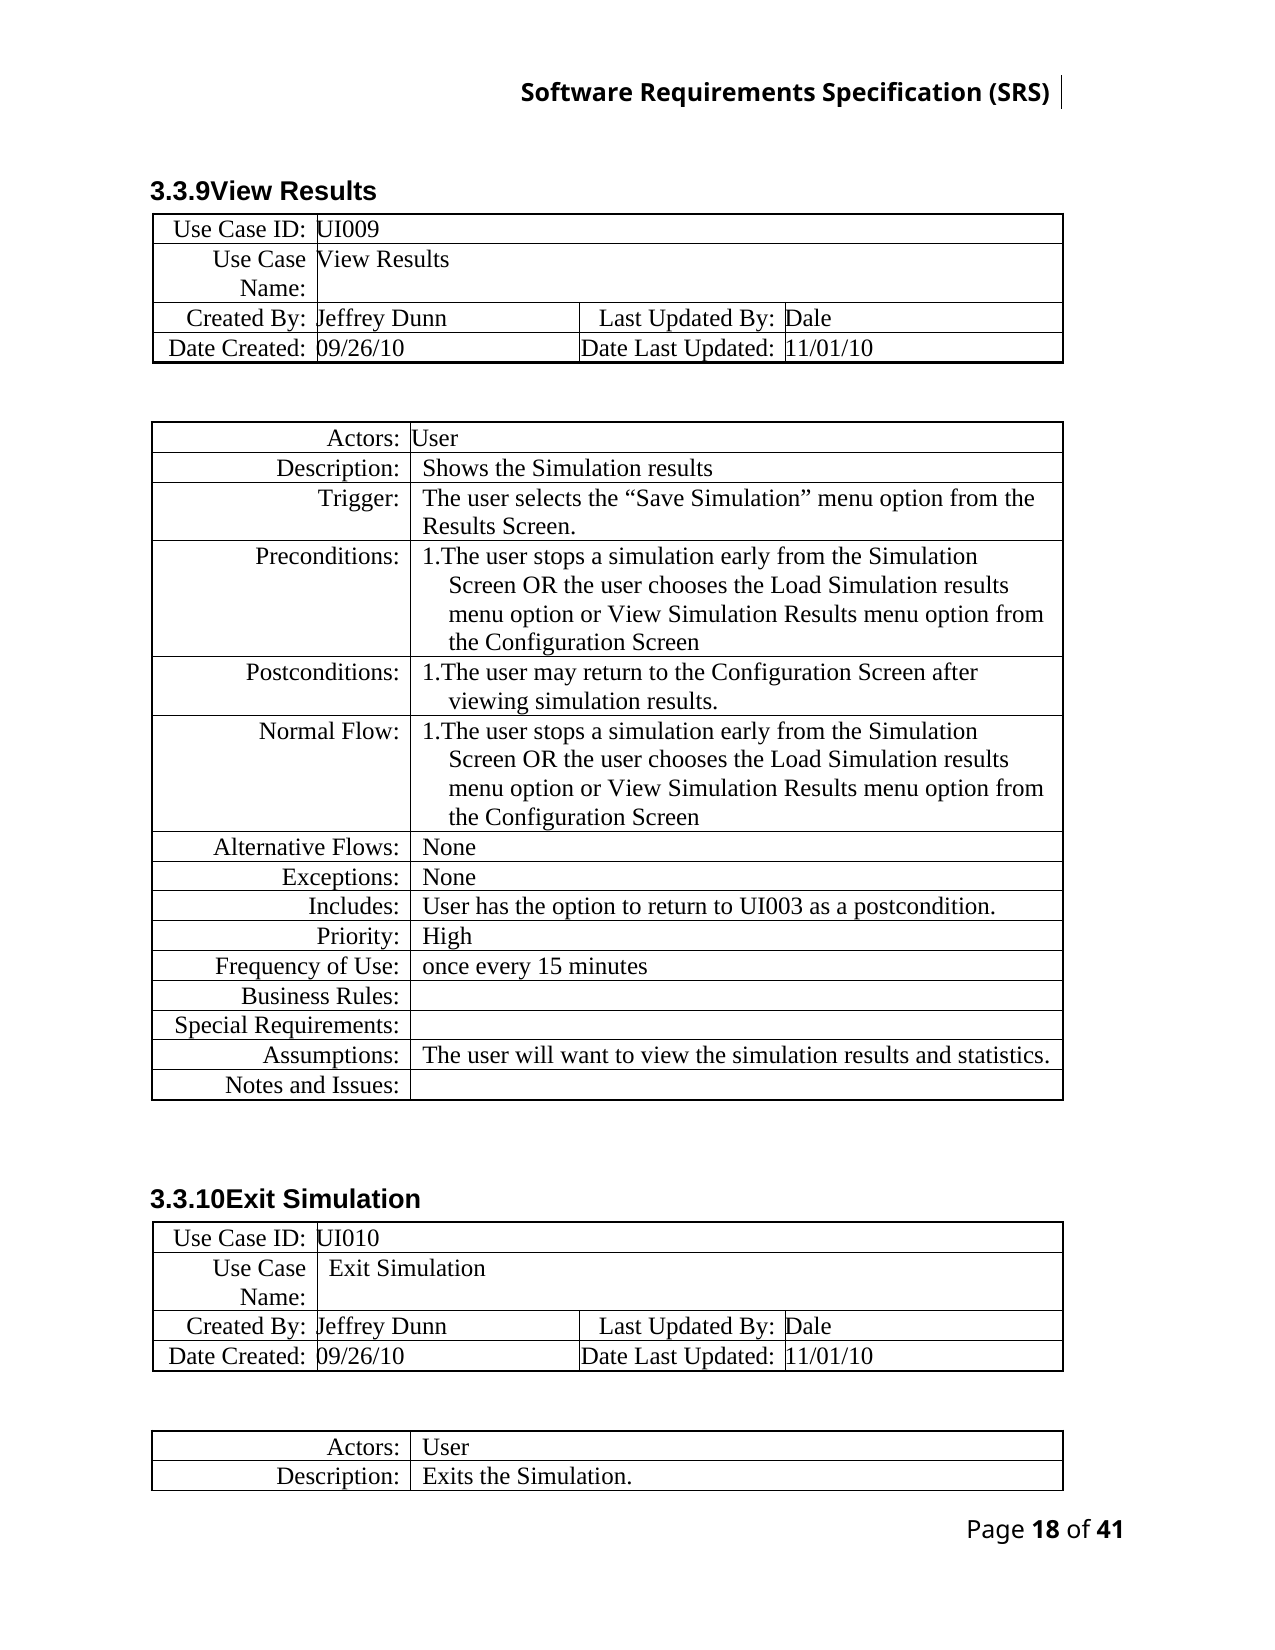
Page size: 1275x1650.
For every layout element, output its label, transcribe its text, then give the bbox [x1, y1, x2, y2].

table_header UI009 [318, 215, 1062, 243]
table_cell [411, 1070, 1062, 1099]
table_cell Date Last Updated: [580, 333, 785, 361]
table_cell Trigger: [153, 483, 410, 540]
table_cell Business Rules: [153, 981, 410, 1009]
table_header UI010 [318, 1223, 1062, 1252]
table_cell Use Case Name: [154, 244, 317, 302]
table_cell The user selects the “Save Simulation” menu option from the Results Screen. [411, 483, 1062, 540]
table_cell Description: [153, 453, 410, 482]
table_cell Exits the Simulation. [411, 1461, 1062, 1490]
table_header Use Case ID: [154, 215, 317, 243]
table_cell Priority: [153, 921, 410, 950]
table_cell 11/01/10 [786, 333, 1062, 361]
table_cell Includes: [153, 891, 410, 920]
table_cell [411, 1011, 1062, 1039]
table_cell User has the option to return to UI003 as a postcondition. [411, 891, 1062, 920]
table_cell Jeffrey Dunn [318, 303, 579, 332]
table_cell 09/26/10 [318, 333, 579, 361]
table_cell Frequency of Use: [153, 951, 410, 980]
table_cell Last Updated By: [580, 1311, 785, 1340]
table_cell Description: [153, 1461, 410, 1490]
table_cell Shows the Simulation results [411, 453, 1062, 482]
table_cell Last Updated By: [580, 303, 785, 332]
table_cell Date Created: [154, 1341, 317, 1370]
table_cell Date Last Updated: [580, 1341, 785, 1370]
table_cell View Results [318, 244, 1062, 302]
table_cell Assumptions: [153, 1040, 410, 1069]
table_cell Exceptions: [153, 862, 410, 890]
subtitle View Results [150, 175, 1125, 206]
table_cell None [411, 862, 1062, 890]
table_cell Special Requirements: [153, 1011, 410, 1039]
table_cell Notes and Issues: [153, 1070, 410, 1099]
table_header User [411, 423, 1062, 452]
table_cell Created By: [154, 1311, 317, 1340]
table_cell Dale [786, 303, 1062, 332]
table_cell The user stops a simulation early from the Simulation Screen OR the user chooses the Load Simulation results menu option or View Simulation Results menu option from the Configuration Screen [411, 716, 1062, 831]
table_cell Created By: [154, 303, 317, 332]
table_cell Dale [786, 1311, 1062, 1340]
table_cell Postconditions: [153, 657, 410, 715]
table_cell High [411, 921, 1062, 950]
table_header Use Case ID: [154, 1223, 317, 1252]
table_cell None [411, 832, 1062, 861]
table_cell Preconditions: [153, 541, 410, 656]
table_cell Normal Flow: [153, 716, 410, 831]
table_cell 09/26/10 [318, 1341, 579, 1370]
table_cell once every 15 minutes [411, 951, 1062, 980]
table_header Actors: [153, 1432, 410, 1460]
table_cell Use Case Name: [154, 1253, 317, 1310]
table_cell Alternative Flows: [153, 832, 410, 861]
table_cell The user stops a simulation early from the Simulation Screen OR the user chooses the Load Simulation results menu option or View Simulation Results menu option from the Configuration Screen [411, 541, 1062, 656]
table_cell [411, 981, 1062, 1009]
subtitle Exit Simulation [150, 1183, 1125, 1215]
table_cell Date Created: [154, 333, 317, 361]
table_cell Exit Simulation [318, 1253, 1062, 1310]
table_cell 11/01/10 [786, 1341, 1062, 1370]
table_cell The user may return to the Configuration Screen after viewing simulation results. [411, 657, 1062, 715]
table_header User [411, 1432, 1062, 1460]
table_cell Jeffrey Dunn [318, 1311, 579, 1340]
table_header Actors: [153, 423, 410, 452]
table_cell The user will want to view the simulation results and statistics. [411, 1040, 1062, 1069]
